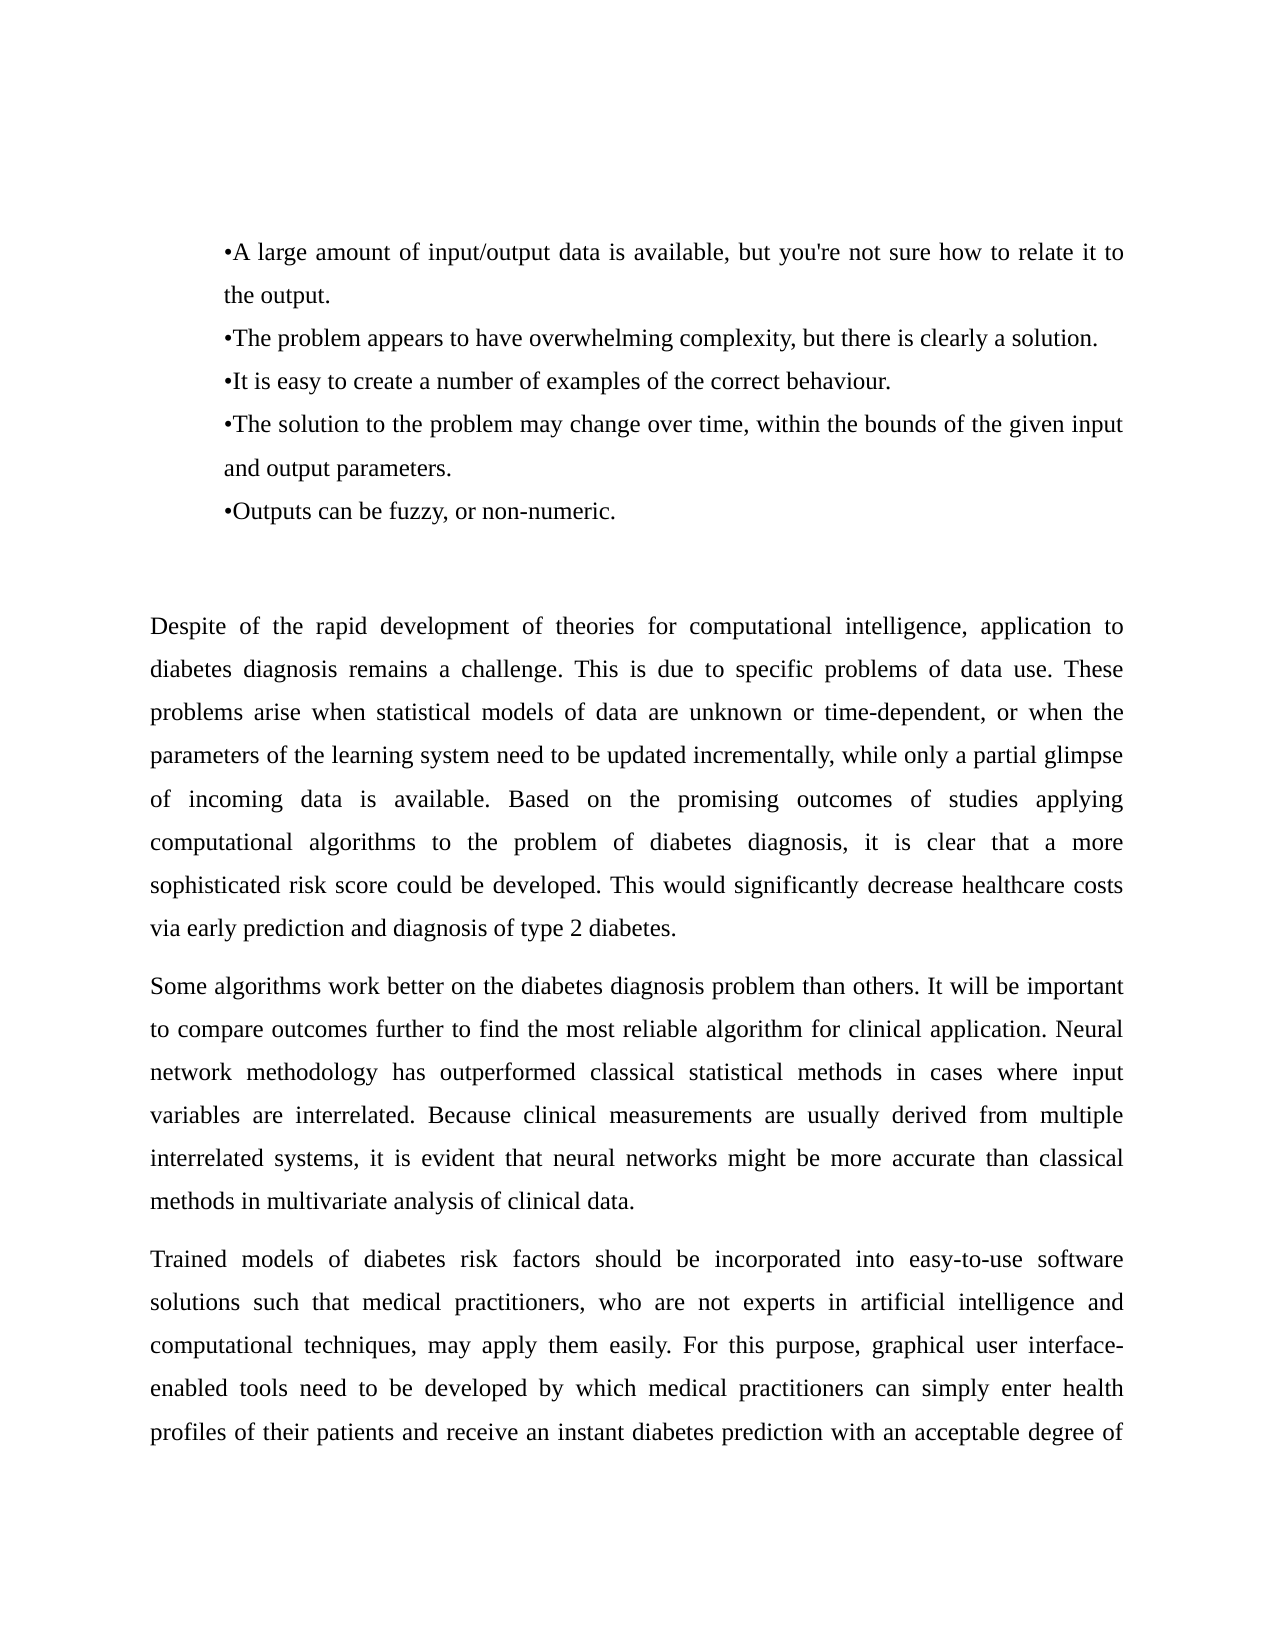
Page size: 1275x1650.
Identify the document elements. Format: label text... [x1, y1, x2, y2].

text Trained models of diabetes risk factors should be incorporated into easy-to-use software solutions such that medical practitioners, who are not experts in artificial intelligence and computational techniques, may apply them easily. For this purpose, graphical user interface-enabled tools need to be developed by which medical practitioners can simply enter health profiles of their patients and receive an instant diabetes prediction with an acceptable degree of [150, 1244, 1125, 1445]
list The solution to the problem may change over time, within the bounds of the given input and output parameters. [150, 409, 1125, 481]
list Outputs can be fuzzy, or non-numeric. [150, 496, 1125, 524]
list A large amount of input/output data is available, but you're not sure how to relate it to the output. [150, 237, 1125, 309]
text Despite of the rapid development of theories for computational intelligence, application to diabetes diagnosis remains a challenge. This is due to specific problems of data use. These problems arise when statistical models of data are unknown or time-dependent, or when the parameters of the learning system need to be updated incrementally, while only a partial glimpse of incoming data is available. Based on the promising outcomes of studies applying computational algorithms to the problem of diabetes diagnosis, it is clear that a more sophisticated risk score could be developed. This would significantly decrease healthcare costs via early prediction and diagnosis of type 2 diabetes. [150, 611, 1125, 942]
list It is easy to create a number of examples of the correct behaviour. [150, 366, 1125, 395]
text Some algorithms work better on the diabetes diagnosis problem than others. It will be important to compare outcomes further to find the most reliable algorithm for clinical application. Neural network methodology has outperformed classical statistical methods in cases where input variables are interrelated. Because clinical measurements are usually derived from multiple interrelated systems, it is evident that neural networks might be more accurate than classical methods in multivariate analysis of clinical data. [150, 971, 1125, 1215]
list The problem appears to have overwhelming complexity, but there is clearly a solution. [150, 323, 1125, 352]
